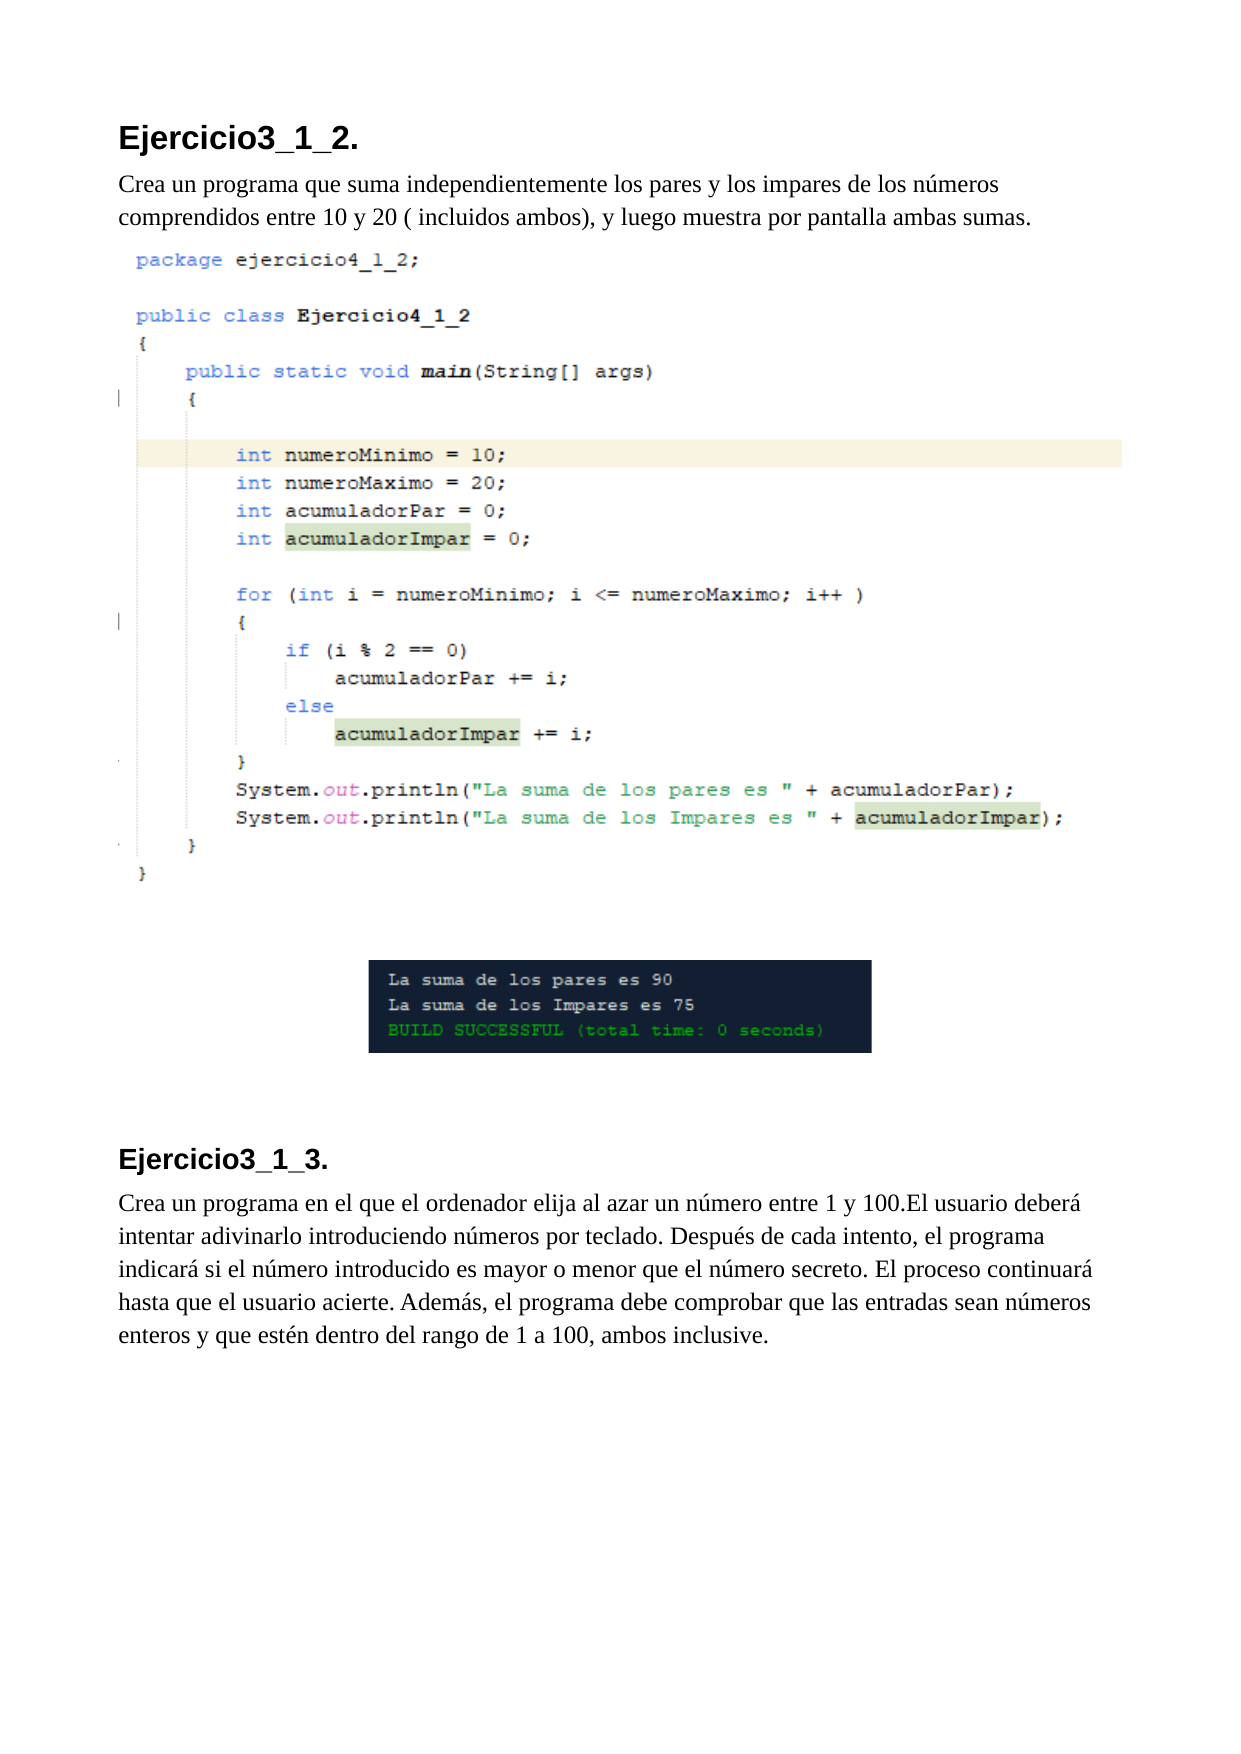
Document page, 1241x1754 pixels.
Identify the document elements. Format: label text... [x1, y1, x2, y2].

picture [368, 960, 872, 1053]
text Crea un programa que suma independientemente los pares y los impares de los números comprendidos entre 10 y 20 ( incluidos ambos), y luego muestra por pantalla ambas sumas. [118, 169, 1122, 231]
picture [118, 249, 1123, 920]
text Crea un programa en el que el ordenador elija al azar un número entre 1 y 100.El usuario deberá intentar adivinarlo introduciendo números por teclado. Después de cada intento, el programa indicará si el número introducido es mayor o menor que el número secreto. El proceso continuará hasta que el usuario acierte. Además, el programa debe comprobar que las entradas sean números enteros y que estén dentro del rango de 1 a 100, ambos inclusive. [118, 1188, 1122, 1349]
subtitle Ejercicio3_1_2. [118, 118, 1122, 157]
subtitle Ejercicio3_1_3. [118, 1142, 1122, 1175]
